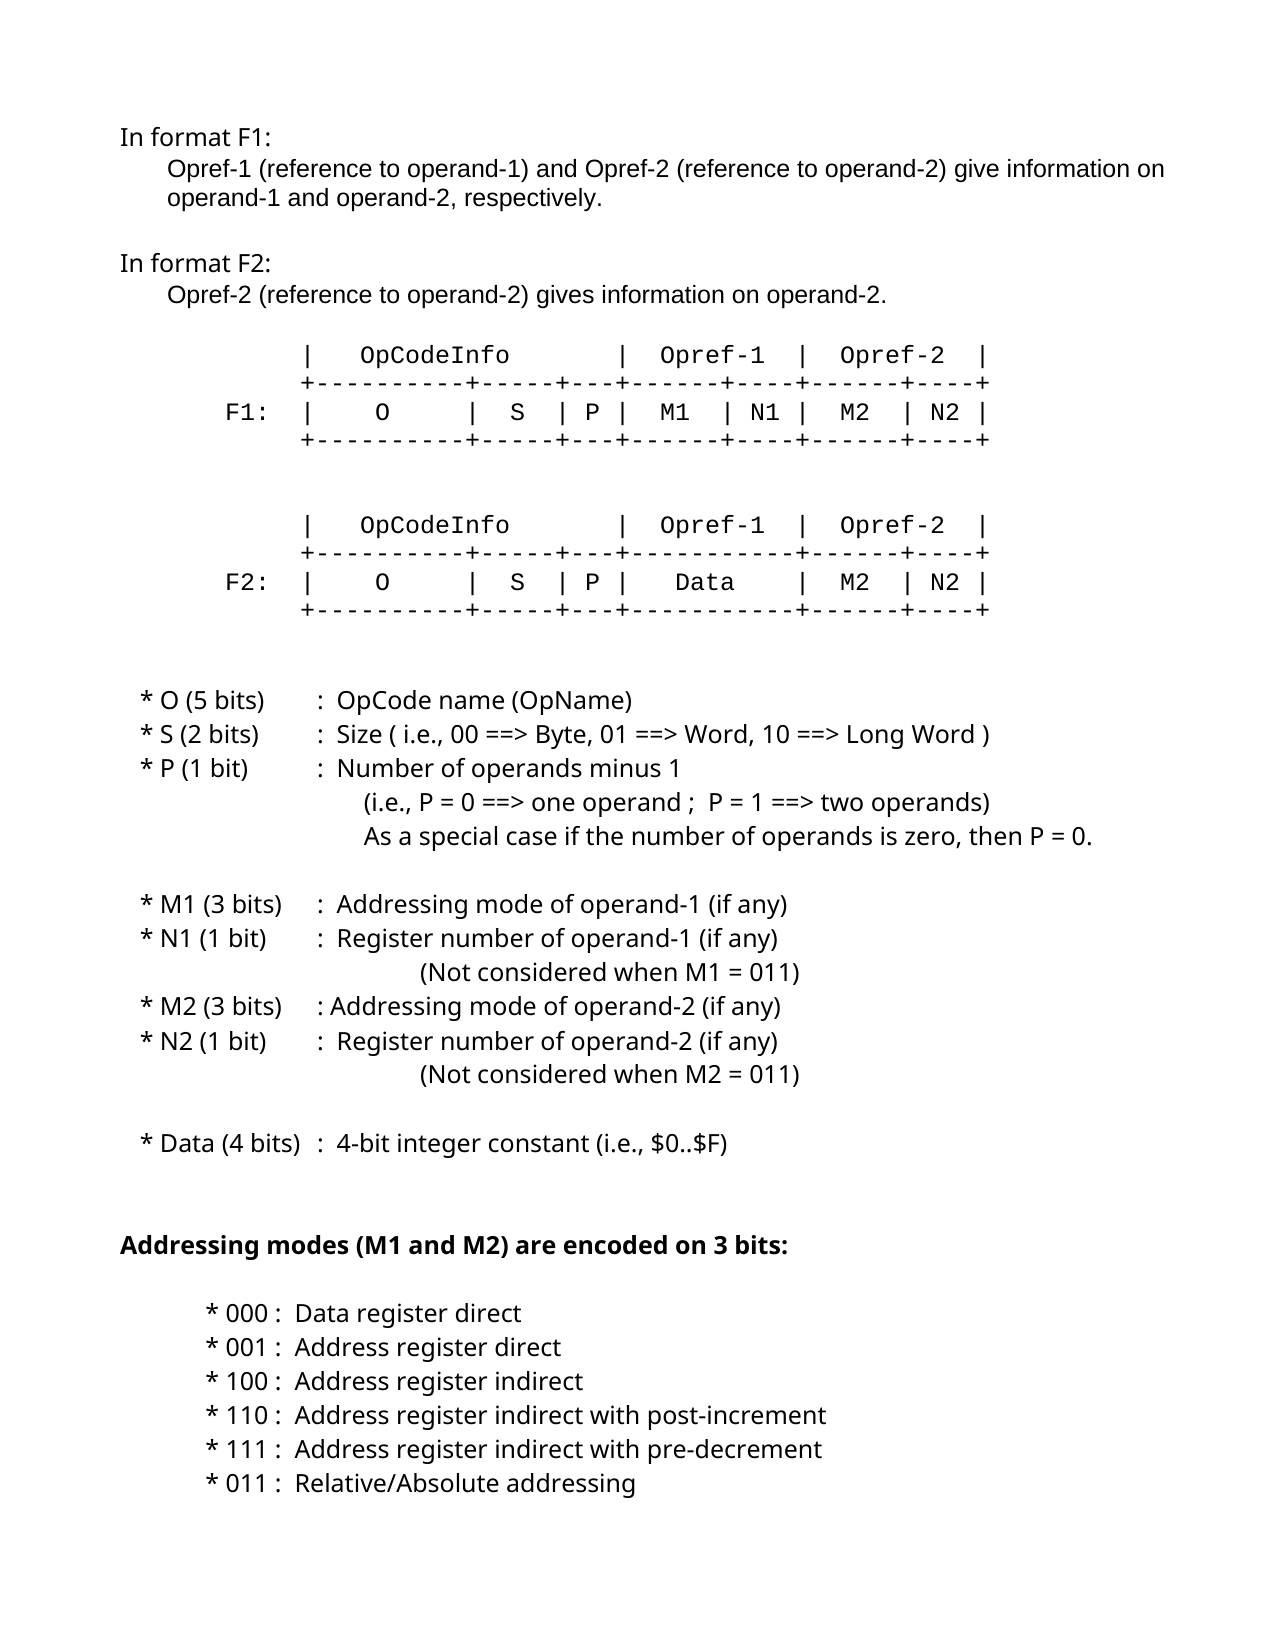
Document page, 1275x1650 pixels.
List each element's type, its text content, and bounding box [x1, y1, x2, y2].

text * 110 : Address register indirect with post-increment [186, 1398, 1185, 1432]
text | OpCodeInfo | Opref-1 | Opref-2 | [120, 342, 1185, 371]
text (Not considered when M1 = 011) [120, 955, 1185, 989]
text * 111 : Address register indirect with pre-decrement [186, 1432, 1185, 1466]
text F2: | O | S | P | Data | M2 | N2 | [120, 569, 1185, 597]
text * M1 (3 bits) : Addressing mode of operand-1 (if any) [120, 887, 1185, 921]
text +----------+-----+---+-----------+------+----+ [120, 597, 1185, 626]
text * 011 : Relative/Absolute addressing [186, 1466, 1185, 1500]
text +----------+-----+---+------+----+------+----+ [120, 427, 1185, 456]
text F1: | O | S | P | M1 | N1 | M2 | N2 | [120, 399, 1185, 427]
text * M2 (3 bits) : Addressing mode of operand-2 (if any) [120, 989, 1185, 1023]
text * N2 (1 bit) : Register number of operand-2 (if any) [120, 1023, 1185, 1057]
text Addressing modes (M1 and M2) are encoded on 3 bits: [120, 1227, 1185, 1262]
text * 000 : Data register direct [186, 1296, 1185, 1330]
text * P (1 bit) : Number of operands minus 1 [120, 751, 1185, 785]
text | OpCodeInfo | Opref-1 | Opref-2 | [120, 512, 1185, 541]
text +----------+-----+---+------+----+------+----+ [120, 371, 1185, 399]
text Opref-2 (reference to operand-2) gives information on operand-2. [167, 280, 1185, 308]
text * 001 : Address register direct [186, 1330, 1185, 1364]
text As a special case if the number of operands is zero, then P = 0. [120, 819, 1185, 853]
text * 100 : Address register indirect [186, 1364, 1185, 1398]
text * N1 (1 bit) : Register number of operand-1 (if any) [120, 921, 1185, 955]
text (i.e., P = 0 ==> one operand ; P = 1 ==> two operands) [120, 785, 1185, 819]
text * Data (4 bits) : 4-bit integer constant (i.e., $0..$F) [120, 1125, 1185, 1159]
text +----------+-----+---+-----------+------+----+ [120, 541, 1185, 569]
text * O (5 bits) : OpCode name (OpName) [120, 682, 1185, 717]
text In format F2: [120, 246, 1185, 280]
text * S (2 bits) : Size ( i.e., 00 ==> Byte, 01 ==> Word, 10 ==> Long Word ) [120, 717, 1185, 751]
text Opref-1 (reference to operand-1) and Opref-2 (reference to operand-2) give information on operand-1 and operand-2, respectively. [167, 154, 1185, 212]
text (Not considered when M2 = 011) [120, 1057, 1185, 1091]
text In format F1: [120, 120, 1185, 154]
